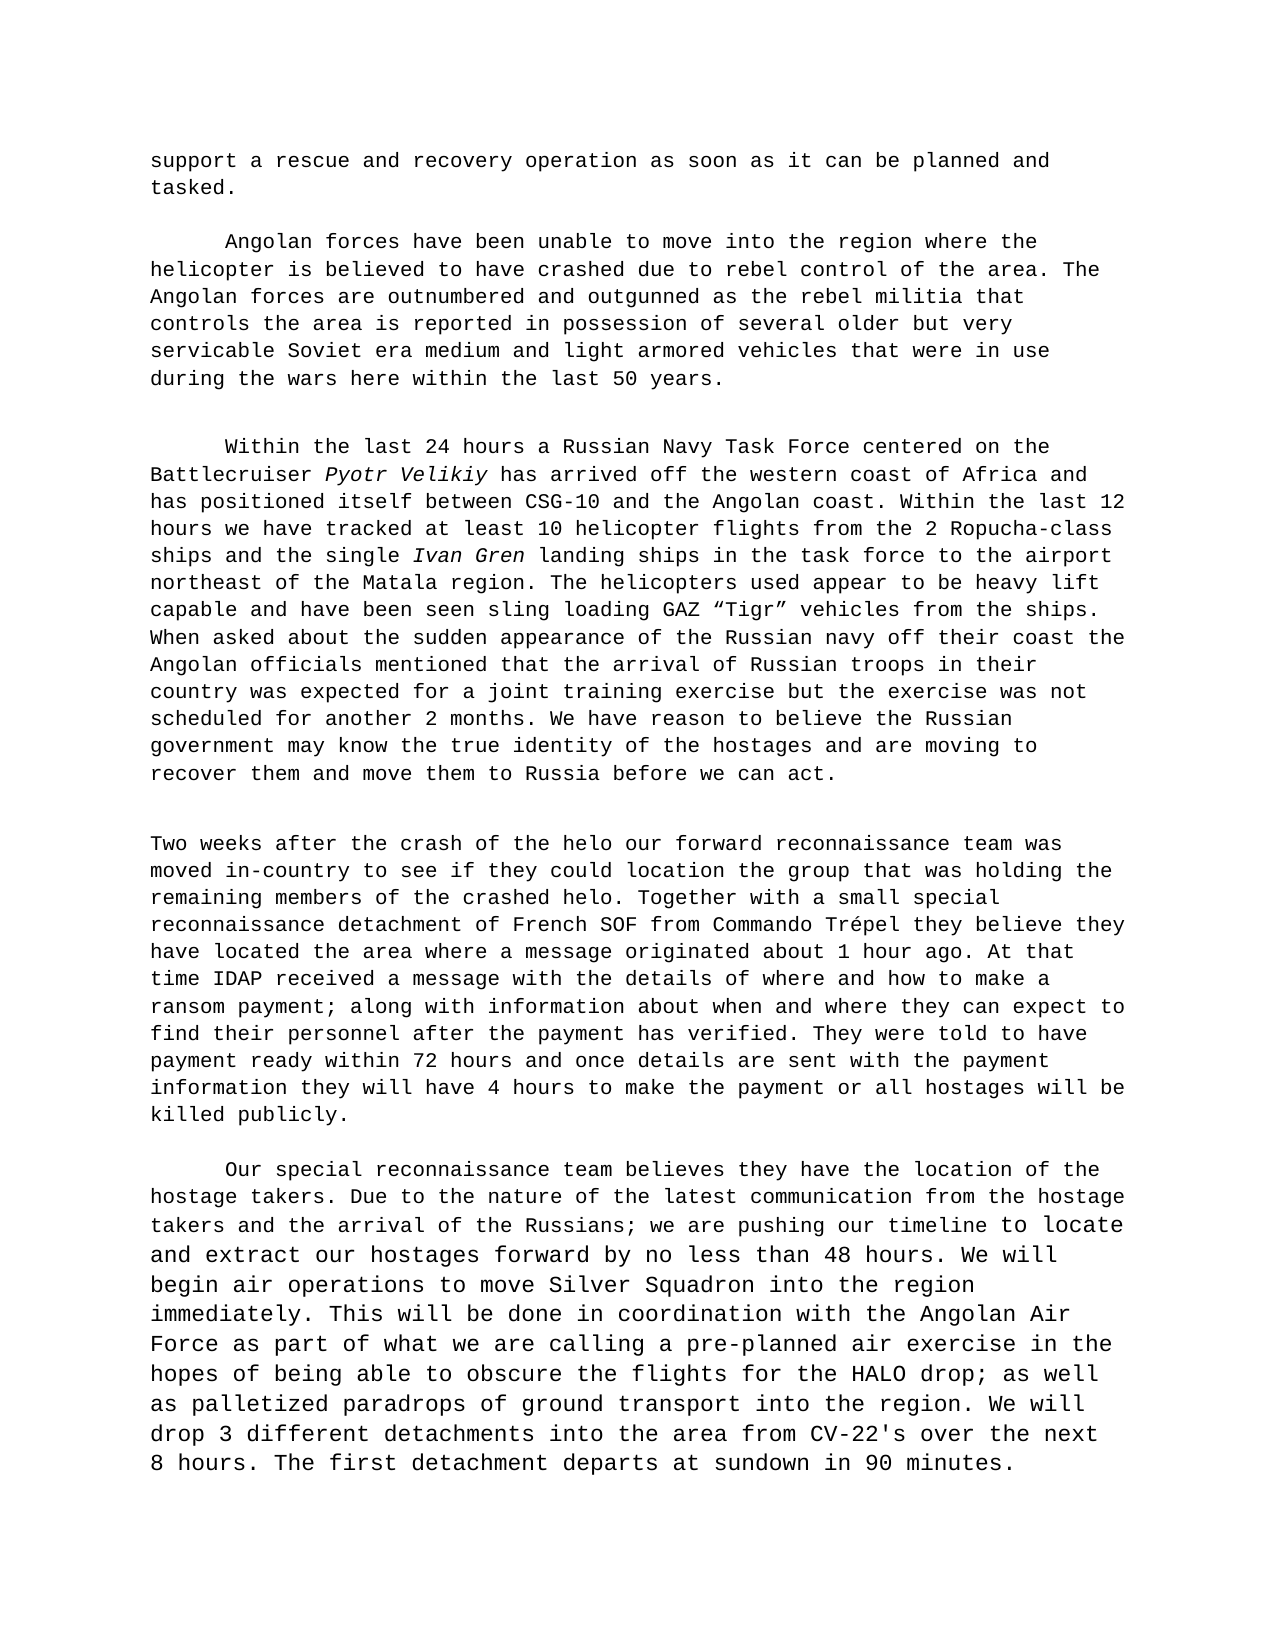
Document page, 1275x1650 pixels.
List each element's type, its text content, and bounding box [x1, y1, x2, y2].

text Our special reconnaissance team believes they have the location of the hostage takers. Due to the nature of the latest communication from the hostage takers and the arrival of the Russians; we are pushing our timeline to locate and extract our hostages forward by no less than 48 hours. We will begin air operations to move Silver Squadron into the region immediately. This will be done in coordination with the Angolan Air Force as part of what we are calling a pre-planned air exercise in the hopes of being able to obscure the flights for the HALO drop; as well as palletized paradrops of ground transport into the region. We will drop 3 different detachments into the area from CV-22's over the next 8 hours. The first detachment departs at sundown in 90 minutes. [150, 1159, 1125, 1478]
text Angolan forces have been unable to move into the region where the helicopter is believed to have crashed due to rebel control of the area. The Angolan forces are outnumbered and outgunned as the rebel militia that controls the area is reported in possession of several older but very servicable Soviet era medium and light armored vehicles that were in use during the wars here within the last 50 years. [150, 232, 1125, 391]
subtitle Within the last 24 hours a Russian Navy Task Force centered on the Battlecruiser Pyotr Velikiy has arrived off the western coast of Africa and has positioned itself between CSG-10 and the Angolan coast. Within the last 12 hours we have tracked at least 10 helicopter flights from the 2 Ropucha-class ships and the single Ivan Gren landing ships in the task force to the airport northeast of the Matala region. The helicopters used appear to be heavy lift capable and have been seen sling loading GAZ “Tigr” vehicles from the ships. When asked about the sudden appearance of the Russian navy off their coast the Angolan officials mentioned that the arrival of Russian troops in their country was expected for a joint training exercise but the exercise was not scheduled for another 2 months. We have reason to believe the Russian government may know the true identity of the hostages and are moving to recover them and move them to Russia before we can act. [150, 436, 1125, 786]
text Two weeks after the crash of the helo our forward reconnaissance team was moved in-country to see if they could location the group that was holding the remaining members of the crashed helo. Together with a small special reconnaissance detachment of French SOF from Commando Trépel they believe they have located the area where a message originated about 1 hour ago. At that time IDAP received a message with the details of where and how to make a ransom payment; along with information about when and where they can expect to find their personnel after the payment has verified. They were told to have payment ready within 72 hours and once details are sent with the payment information they will have 4 hours to make the payment or all hostages will be killed publicly. [150, 832, 1125, 1128]
text support a rescue and recovery operation as soon as it can be planned and tasked. [150, 150, 1125, 201]
